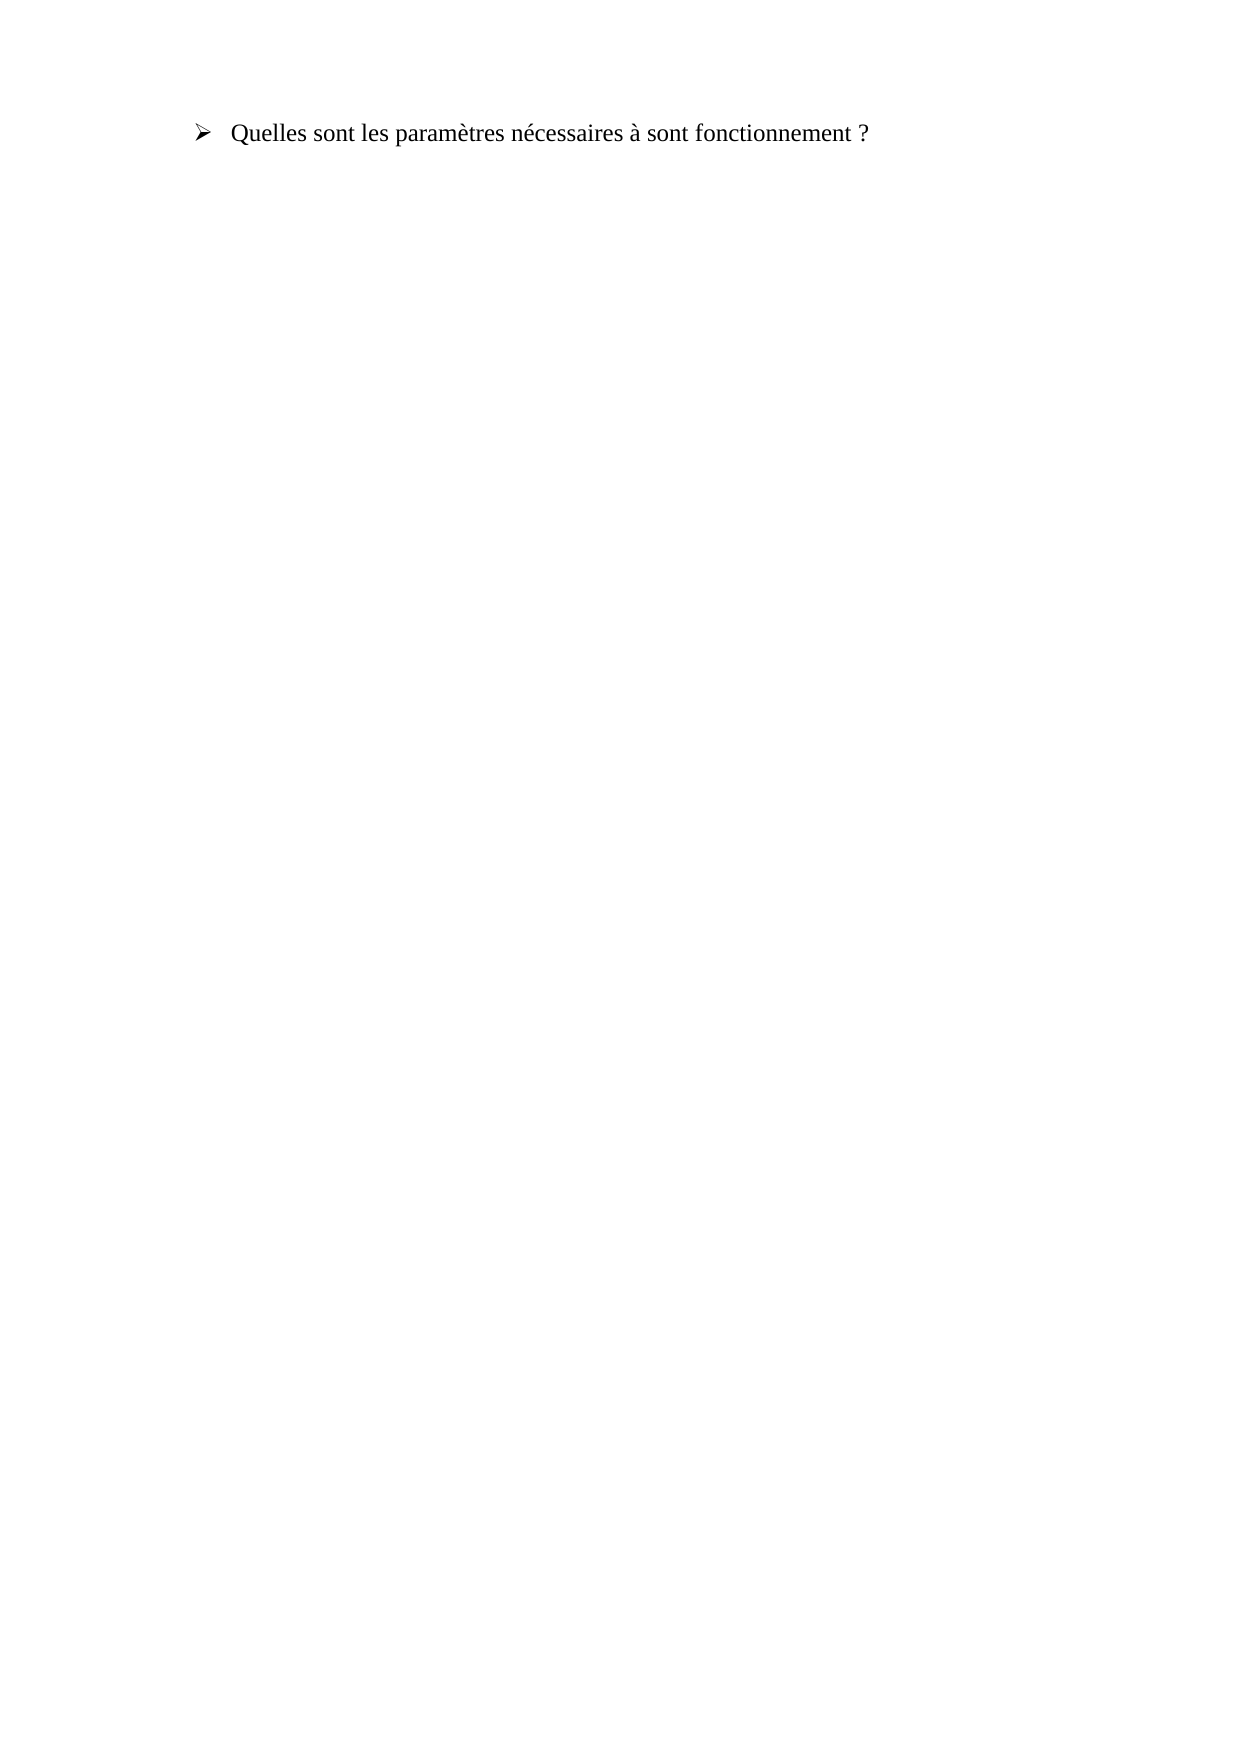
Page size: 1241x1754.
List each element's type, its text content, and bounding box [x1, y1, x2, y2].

list Quelles sont les paramètres nécessaires à sont fonctionnement ? [193, 118, 1122, 147]
